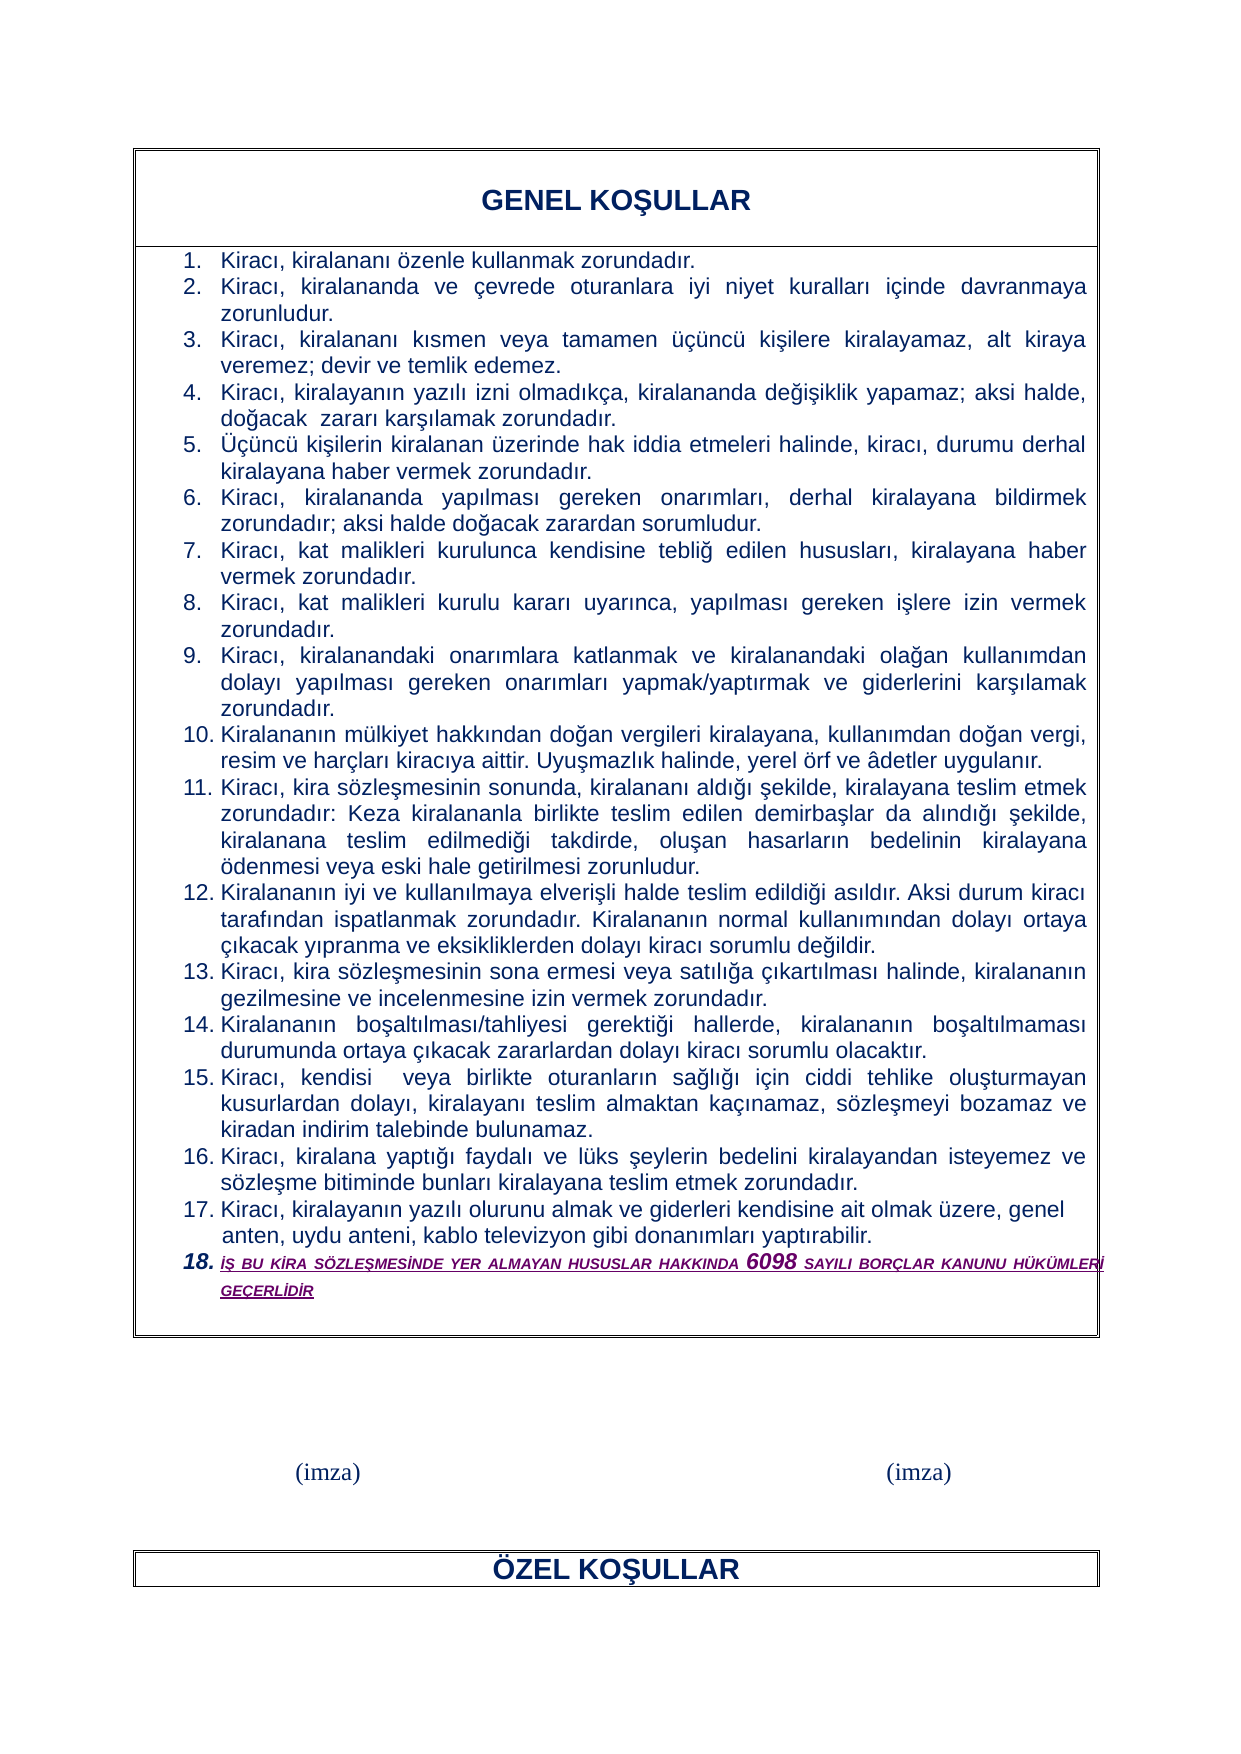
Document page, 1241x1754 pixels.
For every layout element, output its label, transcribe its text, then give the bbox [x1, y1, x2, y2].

table_header GENEL KOŞULLAR [136, 151, 1097, 246]
table_header özel koŞULLAR [136, 1553, 1097, 1586]
table_cell Kiracı, kiralananı özenle kullanmak zorundadır. Kiracı, kiralananda ve çevrede oturanlara iyi niyet kuralları içinde davranmaya zorunludur. Kiracı, kiralananı kısmen veya tamamen üçüncü kişilere kiralayamaz, alt kiraya veremez; devir ve temlik edemez. Kiracı, kiralayanın yazılı izni olmadıkça, kiralananda değişiklik yapamaz; aksi halde, doğacak zararı karşılamak zorundadır. Üçüncü kişilerin kiralanan üzerinde hak iddia etmeleri halinde, kiracı, durumu derhal kiralayana haber vermek zorundadır. Kiracı, kiralananda yapılması gereken onarımları, derhal kiralayana bildirmek zorundadır; aksi halde doğacak zarardan sorumludur. Kiracı, kat malikleri kurulunca kendisine tebliğ edilen hususları, kiralayana haber vermek zorundadır. Kiracı, kat malikleri kurulu kararı uyarınca, yapılması gereken işlere izin vermek zorundadır. Kiracı, kiralanandaki onarımlara katlanmak ve kiralanandaki olağan kullanımdan dolayı yapılması gereken onarımları yapmak/yaptırmak ve giderlerini karşılamak zorundadır. Kiralananın mülkiyet hakkından doğan vergileri kiralayana, kullanımdan doğan vergi, resim ve harçları kiracıya aittir. Uyuşmazlık halinde, yerel örf ve âdetler uygulanır. Kiracı, kira sözleşmesinin sonunda, kiralananı aldığı şekilde, kiralayana teslim etmek zorundadır: Keza kiralananla birlikte teslim edilen demirbaşlar da alındığı şekilde, kiralanana teslim edilmediği takdirde, oluşan hasarların bedelinin kiralayana ödenmesi veya eski hale getirilmesi zorunludur. Kiralananın iyi ve kullanılmaya elverişli halde teslim edildiği asıldır. Aksi durum kiracı tarafından ispatlanmak zorundadır. Kiralananın normal kullanımından dolayı ortaya çıkacak yıpranma ve eksikliklerden dolayı kiracı sorumlu değildir. Kiracı, kira sözleşmesinin sona ermesi veya satılığa çıkartılması halinde, kiralananın gezilmesine ve incelenmesine izin vermek zorundadır. Kiralananın boşaltılması/tahliyesi gerektiği hallerde, kiralananın boşaltılmaması durumunda ortaya çıkacak zararlardan dolayı kiracı sorumlu olacaktır. Kiracı, kendisi veya birlikte oturanların sağlığı için ciddi tehlike oluşturmayan kusurlardan dolayı, kiralayanı teslim almaktan kaçınamaz, sözleşmeyi bozamaz ve kiradan indirim talebinde bulunamaz. Kiracı, kiralana yaptığı faydalı ve lüks şeylerin bedelini kiralayandan isteyemez ve sözleşme bitiminde bunları kiralayana teslim etmek zorundadır. Kiracı, kiralayanın yazılı olurunu almak ve giderleri kendisine ait olmak üzere, genel anten, uydu anteni, kablo televizyon gibi donanımları yaptırabilir. iş bu kira sözleşmesinde yer almayan hususlar hakkında 6098 sayılı borçlar kanunu hükümleri geçerlidir [136, 247, 1097, 1334]
text (imza) (imza) [221, 1457, 1093, 1485]
